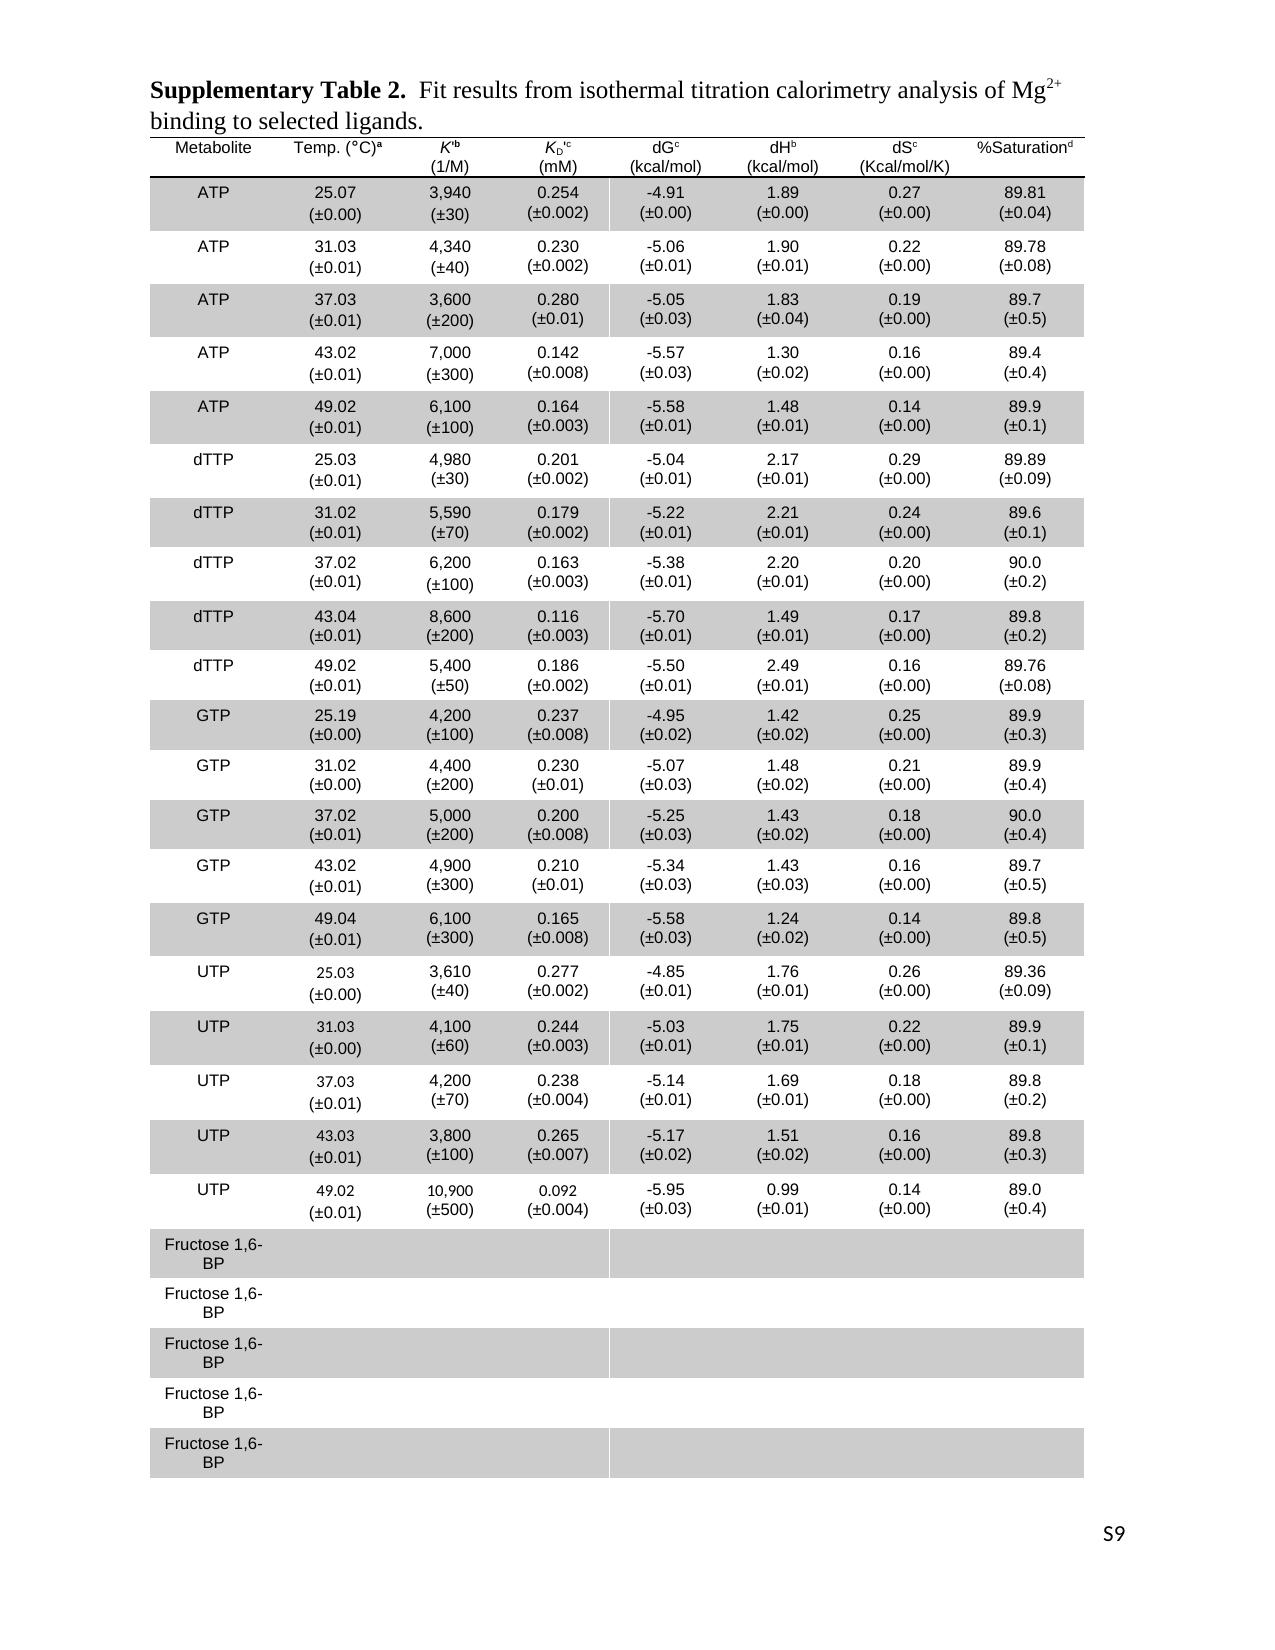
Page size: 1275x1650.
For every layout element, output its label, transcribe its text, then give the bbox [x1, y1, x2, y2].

table_cell 0.142 (±0.008) [506, 338, 609, 391]
table_cell [506, 1378, 609, 1428]
table_cell 49.02 (±0.01) [277, 1174, 394, 1229]
table_cell 89.36 (±0.09) [965, 956, 1084, 1011]
table_cell [844, 1428, 965, 1478]
table_cell 89.4 (±0.4) [965, 338, 1084, 391]
table_cell 1.49 (±0.01) [722, 601, 844, 650]
table_cell 5,400 (±50) [394, 650, 506, 700]
table_header KD'c (mM) [506, 138, 609, 176]
table_cell 2.20 (±0.01) [722, 547, 844, 601]
table_cell 0.26 (±0.00) [844, 956, 965, 1011]
table_cell 6,200 (±100) [394, 547, 506, 601]
table_cell [844, 1378, 965, 1428]
table_header K'b (1/M) [394, 138, 506, 176]
table_cell [506, 1279, 609, 1328]
table_cell 89.81 (±0.04) [965, 178, 1084, 231]
table_cell 1.48 (±0.02) [722, 750, 844, 800]
table_cell -5.50 (±0.01) [610, 650, 722, 700]
table_cell 90.0 (±0.4) [965, 800, 1084, 849]
table_cell -5.17 (±0.02) [610, 1120, 722, 1174]
table_cell 1.75 (±0.01) [722, 1011, 844, 1065]
table_cell 0.200 (±0.008) [506, 800, 609, 849]
table_header dSc (Kcal/mol/K) [844, 138, 965, 176]
table_cell [965, 1378, 1084, 1428]
table_cell ATP [150, 231, 277, 284]
table_cell 8,600 (±200) [394, 601, 506, 650]
table_cell [394, 1279, 506, 1328]
table_cell 1.51 (±0.02) [722, 1120, 844, 1174]
table_cell [610, 1279, 722, 1328]
table_cell 89.8 (±0.5) [965, 903, 1084, 956]
table_cell [844, 1328, 965, 1378]
table_cell -5.34 (±0.03) [610, 850, 722, 903]
table_cell GTP [150, 800, 277, 849]
table_cell 89.7 (±0.5) [965, 850, 1084, 903]
table_cell -5.25 (±0.03) [610, 800, 722, 849]
table_cell 0.210 (±0.01) [506, 850, 609, 903]
table_cell -5.03 (±0.01) [610, 1011, 722, 1065]
table_cell 0.24 (±0.00) [844, 498, 965, 547]
table_cell 1.42 (±0.02) [722, 700, 844, 750]
table_cell 0.238 (±0.004) [506, 1065, 609, 1120]
table_cell 89.9 (±0.3) [965, 700, 1084, 750]
table_cell 6,100 (±100) [394, 391, 506, 444]
table_cell [506, 1229, 609, 1278]
table_cell 0.99 (±0.01) [722, 1174, 844, 1229]
table_cell -5.06 (±0.01) [610, 231, 722, 284]
table_cell 1.43 (±0.03) [722, 850, 844, 903]
table_cell [965, 1328, 1084, 1378]
table_cell ATP [150, 391, 277, 444]
table_cell [277, 1328, 394, 1378]
table_cell -4.91 (±0.00) [610, 178, 722, 231]
table_cell 3,600 (±200) [394, 284, 506, 337]
table_cell [610, 1428, 722, 1478]
table_cell GTP [150, 903, 277, 956]
table_cell -4.95 (±0.02) [610, 700, 722, 750]
table_header dGc (kcal/mol) [610, 138, 722, 176]
table_cell 0.16 (±0.00) [844, 1120, 965, 1174]
table_cell [844, 1279, 965, 1328]
table_cell 0.25 (±0.00) [844, 700, 965, 750]
table_cell -5.22 (±0.01) [610, 498, 722, 547]
table_cell 89.9 (±0.1) [965, 391, 1084, 444]
table_cell 0.163 (±0.003) [506, 547, 609, 601]
table_cell 1.83 (±0.04) [722, 284, 844, 337]
table_cell 5,000 (±200) [394, 800, 506, 849]
table_cell 0.116 (±0.003) [506, 601, 609, 650]
table_cell dTTP [150, 498, 277, 547]
table_cell [722, 1378, 844, 1428]
table_cell 31.03 (±0.00) [277, 1011, 394, 1065]
table_header Temp. (°C)a [277, 138, 394, 176]
table_cell ATP [150, 178, 277, 231]
table_cell 49.02 (±0.01) [277, 391, 394, 444]
table_cell Fructose 1,6-BP [150, 1428, 277, 1478]
table_cell -5.58 (±0.01) [610, 391, 722, 444]
table_cell 0.20 (±0.00) [844, 547, 965, 601]
table_cell 4,340 (±40) [394, 231, 506, 284]
table_cell 37.03 (±0.01) [277, 1065, 394, 1120]
table_cell 89.9 (±0.1) [965, 1011, 1084, 1065]
table_cell [722, 1328, 844, 1378]
table_cell 0.201 (±0.002) [506, 444, 609, 497]
table_cell 89.0 (±0.4) [965, 1174, 1084, 1229]
table_cell UTP [150, 1065, 277, 1120]
table_cell 1.69 (±0.01) [722, 1065, 844, 1120]
table_cell 0.27 (±0.00) [844, 178, 965, 231]
table_cell 5,590 (±70) [394, 498, 506, 547]
table_cell dTTP [150, 601, 277, 650]
table_cell 0.14 (±0.00) [844, 391, 965, 444]
table_cell 49.04 (±0.01) [277, 903, 394, 956]
table_cell 90.0 (±0.2) [965, 547, 1084, 601]
table_cell 89.8 (±0.2) [965, 1065, 1084, 1120]
table_cell [277, 1378, 394, 1428]
table_cell -5.07 (±0.03) [610, 750, 722, 800]
table_cell 2.49 (±0.01) [722, 650, 844, 700]
table_cell [722, 1279, 844, 1328]
table_cell 1.43 (±0.02) [722, 800, 844, 849]
table_cell 0.19 (±0.00) [844, 284, 965, 337]
table_header Metabolite [150, 138, 277, 176]
table_cell 4,200 (±70) [394, 1065, 506, 1120]
table_cell -5.95 (±0.03) [610, 1174, 722, 1229]
table_cell ATP [150, 338, 277, 391]
table_cell GTP [150, 700, 277, 750]
table_cell [506, 1328, 609, 1378]
table_cell 0.22 (±0.00) [844, 231, 965, 284]
table_cell [965, 1279, 1084, 1328]
table_cell 0.179 (±0.002) [506, 498, 609, 547]
table_cell [394, 1378, 506, 1428]
table_cell 4,400 (±200) [394, 750, 506, 800]
table_cell 89.89 (±0.09) [965, 444, 1084, 497]
table_cell 0.18 (±0.00) [844, 1065, 965, 1120]
table_cell 89.6 (±0.1) [965, 498, 1084, 547]
table_cell 2.21 (±0.01) [722, 498, 844, 547]
table_cell 1.76 (±0.01) [722, 956, 844, 1011]
table_cell 25.03 (±0.01) [277, 444, 394, 497]
table_cell 0.22 (±0.00) [844, 1011, 965, 1065]
table_cell -5.14 (±0.01) [610, 1065, 722, 1120]
table_cell [610, 1229, 722, 1278]
table_cell 0.277 (±0.002) [506, 956, 609, 1011]
table_cell Fructose 1,6-BP [150, 1279, 277, 1328]
table_cell 4,200 (±100) [394, 700, 506, 750]
table_cell dTTP [150, 547, 277, 601]
table_cell 0.18 (±0.00) [844, 800, 965, 849]
table_cell 43.04 (±0.01) [277, 601, 394, 650]
table_cell [277, 1428, 394, 1478]
table_cell [722, 1229, 844, 1278]
table_cell 43.02 (±0.01) [277, 850, 394, 903]
table_cell 43.03 (±0.01) [277, 1120, 394, 1174]
table_cell [394, 1428, 506, 1478]
table_cell -4.85 (±0.01) [610, 956, 722, 1011]
table_cell UTP [150, 1120, 277, 1174]
table_cell 89.9 (±0.4) [965, 750, 1084, 800]
table_cell UTP [150, 1011, 277, 1065]
table_cell 0.230 (±0.002) [506, 231, 609, 284]
table_cell Fructose 1,6-BP [150, 1328, 277, 1378]
table_cell 0.16 (±0.00) [844, 338, 965, 391]
table_cell 0.254 (±0.002) [506, 178, 609, 231]
table_cell 0.16 (±0.00) [844, 850, 965, 903]
table_cell dTTP [150, 444, 277, 497]
table_cell [277, 1229, 394, 1278]
table_cell 0.21 (±0.00) [844, 750, 965, 800]
table_cell 0.14 (±0.00) [844, 903, 965, 956]
table_cell -5.58 (±0.03) [610, 903, 722, 956]
table_cell 6,100 (±300) [394, 903, 506, 956]
table_cell 89.78 (±0.08) [965, 231, 1084, 284]
table_cell 0.280 (±0.01) [506, 284, 609, 337]
table_header %Saturationd [965, 138, 1084, 176]
table_cell 1.30 (±0.02) [722, 338, 844, 391]
table_cell 25.19 (±0.00) [277, 700, 394, 750]
table_cell 89.7 (±0.5) [965, 284, 1084, 337]
table_cell -5.38 (±0.01) [610, 547, 722, 601]
table_cell 0.29 (±0.00) [844, 444, 965, 497]
table_cell 31.02 (±0.00) [277, 750, 394, 800]
table_cell -5.57 (±0.03) [610, 338, 722, 391]
table_cell [277, 1279, 394, 1328]
table_cell [506, 1428, 609, 1478]
table_cell 89.76 (±0.08) [965, 650, 1084, 700]
table_cell [722, 1428, 844, 1478]
table_cell 1.89 (±0.00) [722, 178, 844, 231]
table_cell 4,100 (±60) [394, 1011, 506, 1065]
table_cell 3,610 (±40) [394, 956, 506, 1011]
table_cell 25.03 (±0.00) [277, 956, 394, 1011]
table_cell 0.164 (±0.003) [506, 391, 609, 444]
table_cell 37.02 (±0.01) [277, 547, 394, 601]
table_cell 37.02 (±0.01) [277, 800, 394, 849]
table_cell 0.230 (±0.01) [506, 750, 609, 800]
table_cell Fructose 1,6-BP [150, 1378, 277, 1428]
table_cell 4,980 (±30) [394, 444, 506, 497]
table_cell GTP [150, 750, 277, 800]
table_cell [394, 1229, 506, 1278]
table_cell 0.16 (±0.00) [844, 650, 965, 700]
table_cell 0.14 (±0.00) [844, 1174, 965, 1229]
table_cell 0.17 (±0.00) [844, 601, 965, 650]
table_cell 3,940 (±30) [394, 178, 506, 231]
table_cell 89.8 (±0.3) [965, 1120, 1084, 1174]
table_cell [610, 1328, 722, 1378]
text Supplementary Table 2. Fit results from isothermal titration calorimetry analysis of Mg2+ binding to selected ligands. [150, 75, 1125, 135]
table_cell -5.04 (±0.01) [610, 444, 722, 497]
table_cell [394, 1328, 506, 1378]
table_cell Fructose 1,6-BP [150, 1229, 277, 1278]
table_cell [610, 1378, 722, 1428]
table_cell 1.24 (±0.02) [722, 903, 844, 956]
table_cell UTP [150, 956, 277, 1011]
table_cell 89.8 (±0.2) [965, 601, 1084, 650]
table_cell 43.02 (±0.01) [277, 338, 394, 391]
table_cell [844, 1229, 965, 1278]
table_cell 25.07 (±0.00) [277, 178, 394, 231]
table_cell 31.03 (±0.01) [277, 231, 394, 284]
table_cell UTP [150, 1174, 277, 1229]
table_cell 0.265 (±0.007) [506, 1120, 609, 1174]
table_cell 3,800 (±100) [394, 1120, 506, 1174]
table_cell [965, 1428, 1084, 1478]
table_cell 1.90 (±0.01) [722, 231, 844, 284]
table_cell -5.05 (±0.03) [610, 284, 722, 337]
table_cell [965, 1229, 1084, 1278]
table_cell 7,000 (±300) [394, 338, 506, 391]
table_cell 4,900 (±300) [394, 850, 506, 903]
table_cell dTTP [150, 650, 277, 700]
table_cell 0.244 (±0.003) [506, 1011, 609, 1065]
table_cell 31.02 (±0.01) [277, 498, 394, 547]
table_cell 0.186 (±0.002) [506, 650, 609, 700]
table_header dHb (kcal/mol) [722, 138, 844, 176]
table_cell 1.48 (±0.01) [722, 391, 844, 444]
table_cell 10,900 (±500) [394, 1174, 506, 1229]
table_cell 0.165 (±0.008) [506, 903, 609, 956]
table_cell ATP [150, 284, 277, 337]
table_cell -5.70 (±0.01) [610, 601, 722, 650]
table_cell 37.03 (±0.01) [277, 284, 394, 337]
table_cell 0.237 (±0.008) [506, 700, 609, 750]
table_cell GTP [150, 850, 277, 903]
table_cell 0.092 (±0.004) [506, 1174, 609, 1229]
table_cell 49.02 (±0.01) [277, 650, 394, 700]
table_cell 2.17 (±0.01) [722, 444, 844, 497]
